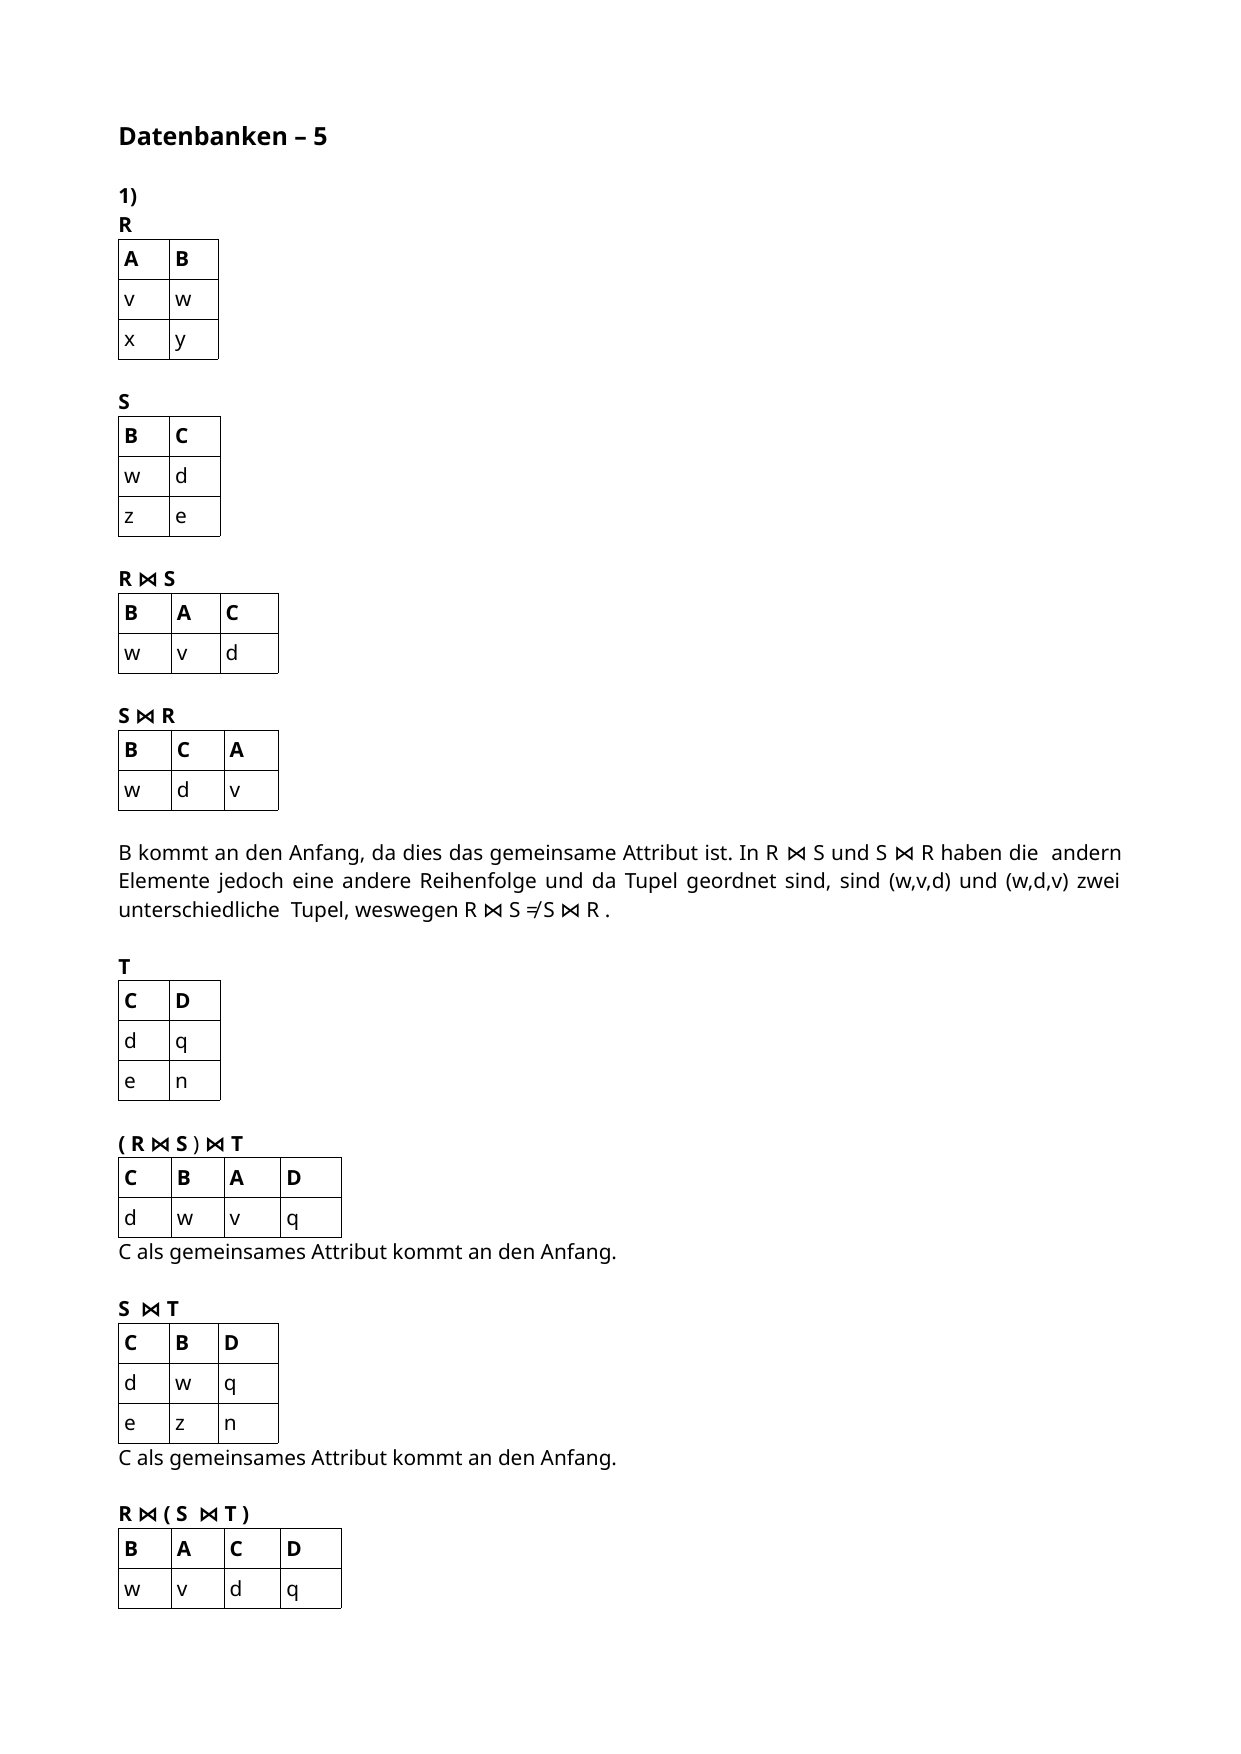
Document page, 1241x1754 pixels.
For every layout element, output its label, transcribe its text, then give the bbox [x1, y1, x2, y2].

table_cell z [170, 1404, 218, 1443]
table_cell n [219, 1404, 278, 1443]
table_cell v [225, 771, 278, 809]
table_header B [119, 1529, 171, 1568]
table_cell q [170, 1021, 220, 1060]
table_header A [119, 240, 169, 278]
table_cell v [225, 1198, 280, 1237]
table_header B [170, 240, 218, 278]
text ( R ⋈ S ) ⋈ T [118, 1129, 1122, 1157]
text B kommt an den Anfang, da dies das gemeinsame Attribut ist. In R ⋈ S und S ⋈ R haben die andern Elemente jedoch eine andere Reihenfolge und da Tupel geordnet sind, sind (w,v,d) und (w,d,v) zwei unterschiedliche Tupel, weswegen R ⋈ S ≠ S ⋈ R . [118, 838, 1122, 923]
text S ⋈ R [118, 701, 1122, 729]
table_cell d [221, 634, 278, 672]
table_cell d [170, 457, 220, 496]
table_header C [119, 1158, 171, 1197]
table_cell w [170, 1364, 218, 1403]
text R ⋈ S [118, 564, 1122, 592]
table_cell q [281, 1198, 341, 1237]
table_header C [221, 594, 278, 632]
table_cell d [225, 1569, 280, 1608]
table_cell e [119, 1061, 169, 1100]
table_cell n [170, 1061, 220, 1100]
table_cell d [119, 1021, 169, 1060]
table_cell q [281, 1569, 341, 1608]
table_cell v [172, 1569, 224, 1608]
table_header A [172, 594, 220, 632]
text C als gemeinsames Attribut kommt an den Anfang. [118, 1443, 1122, 1471]
table_header C [119, 981, 169, 1020]
table_header C [119, 1324, 169, 1363]
text S ⋈ T [118, 1294, 1122, 1323]
table_header B [170, 1324, 218, 1363]
table_cell q [219, 1364, 278, 1403]
table_header D [281, 1158, 341, 1197]
table_cell y [170, 320, 218, 358]
text R ⋈ ( S ⋈ T ) [118, 1499, 1122, 1528]
text R [118, 210, 1122, 238]
text T [118, 952, 1122, 980]
table_cell w [119, 457, 169, 496]
text 1) [118, 182, 1122, 210]
table_cell w [170, 280, 218, 318]
table_cell x [119, 320, 169, 358]
table_cell w [119, 634, 171, 672]
table_cell z [119, 497, 169, 536]
table_header C [172, 731, 224, 769]
table_cell w [119, 1569, 171, 1608]
table_cell d [119, 1198, 171, 1237]
table_header B [119, 731, 171, 769]
table_header B [119, 417, 169, 456]
table_cell v [119, 280, 169, 318]
table_header A [225, 1158, 280, 1197]
table_header C [225, 1529, 280, 1568]
table_header A [225, 731, 278, 769]
text C als gemeinsames Attribut kommt an den Anfang. [118, 1237, 1122, 1266]
table_header D [281, 1529, 341, 1568]
text S [118, 387, 1122, 416]
table_cell d [119, 1364, 169, 1403]
table_header D [219, 1324, 278, 1363]
table_cell w [172, 1198, 224, 1237]
table_cell e [170, 497, 220, 536]
table_header C [170, 417, 220, 456]
table_cell e [119, 1404, 169, 1443]
table_header D [170, 981, 220, 1020]
table_cell v [172, 634, 220, 672]
table_header B [172, 1158, 224, 1197]
table_cell d [172, 771, 224, 809]
table_header A [172, 1529, 224, 1568]
table_header B [119, 594, 171, 632]
table_cell w [119, 771, 171, 809]
